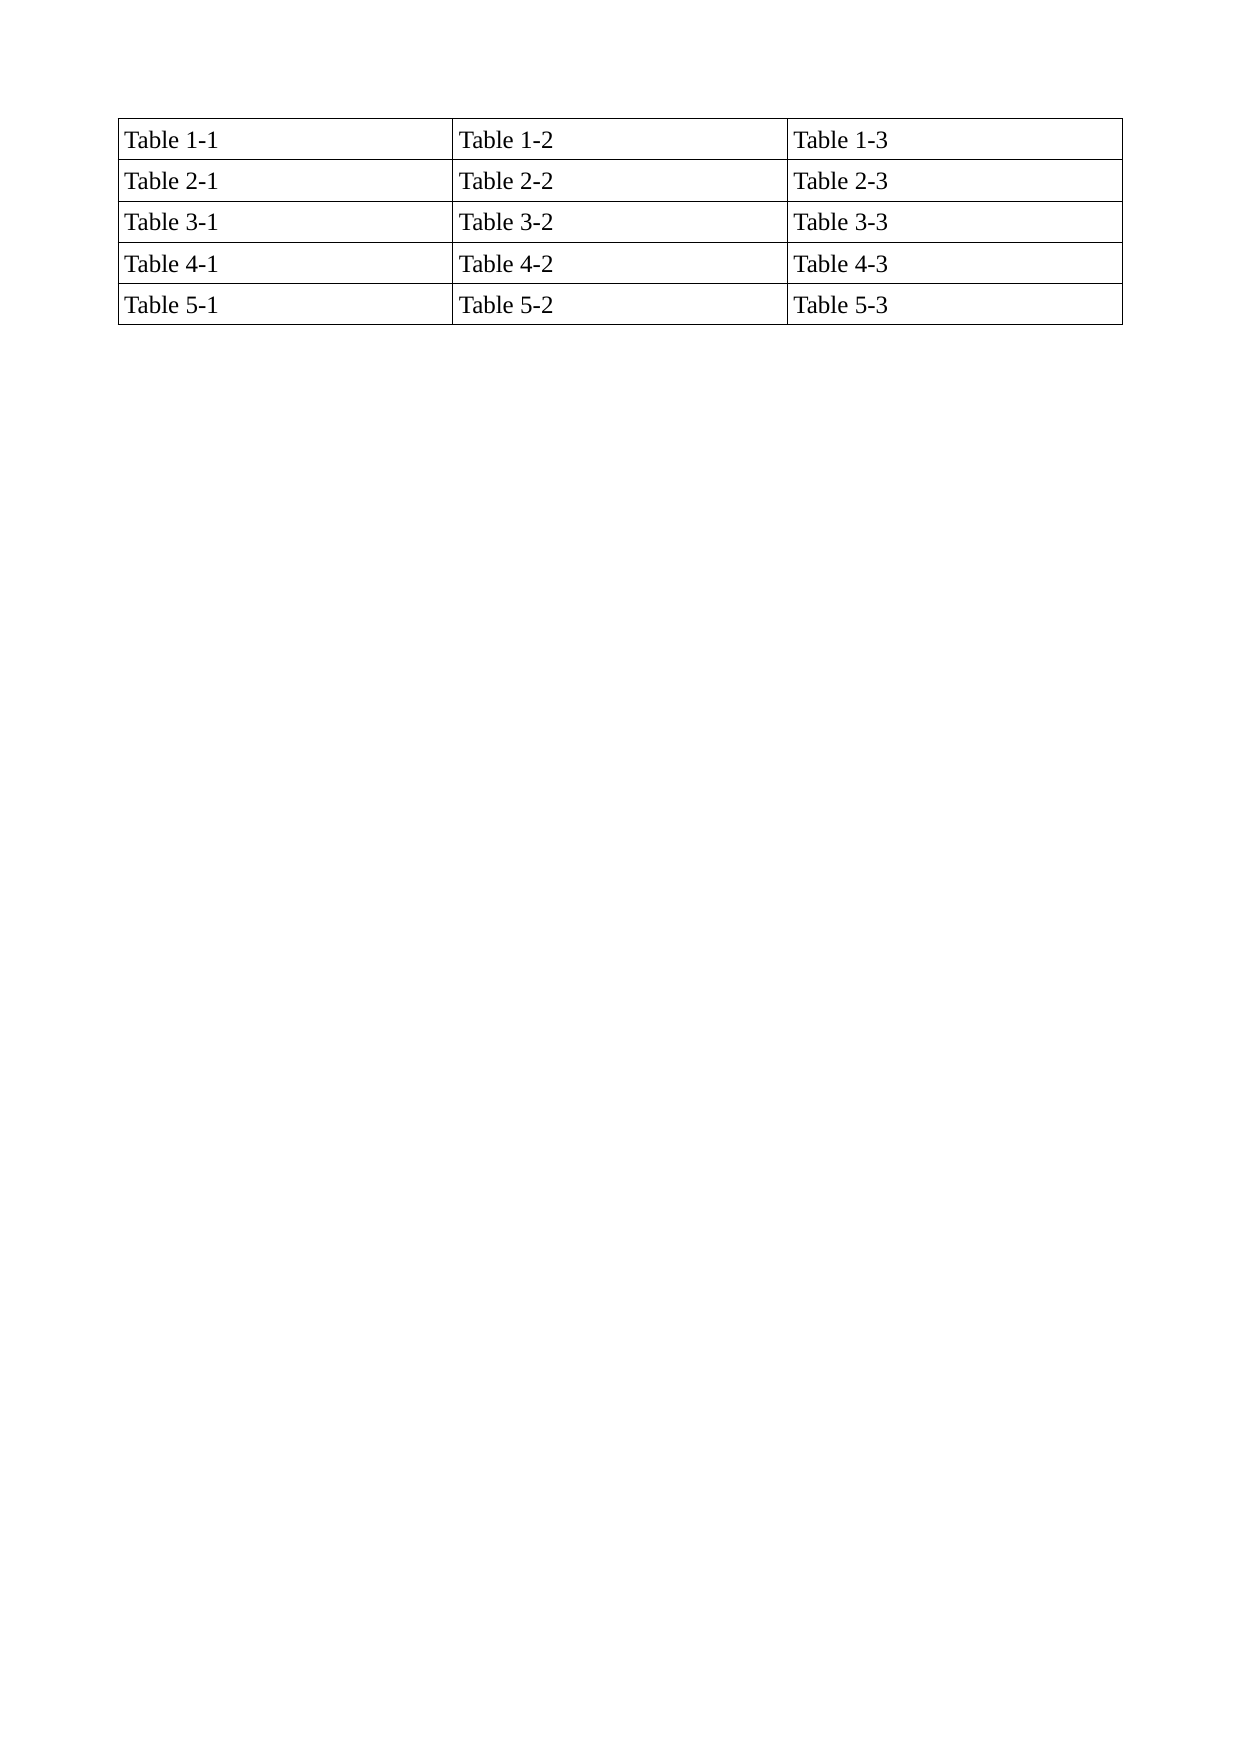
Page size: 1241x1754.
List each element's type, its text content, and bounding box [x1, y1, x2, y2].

table_header Table 1-2 [453, 119, 787, 159]
table_header Table 1-1 [119, 119, 452, 159]
table_cell Table 4-3 [788, 243, 1122, 283]
table_cell Table 3-1 [119, 202, 452, 242]
table_cell Table 3-2 [453, 202, 787, 242]
table_cell Table 4-2 [453, 243, 787, 283]
table_cell Table 2-1 [119, 160, 452, 201]
table_header Table 1-3 [788, 119, 1122, 159]
table_cell Table 2-2 [453, 160, 787, 201]
table_cell Table 5-1 [119, 284, 452, 324]
table_cell Table 3-3 [788, 202, 1122, 242]
table_cell Table 5-2 [453, 284, 787, 324]
table_cell Table 5-3 [788, 284, 1122, 324]
table_cell Table 2-3 [788, 160, 1122, 201]
table_cell Table 4-1 [119, 243, 452, 283]
